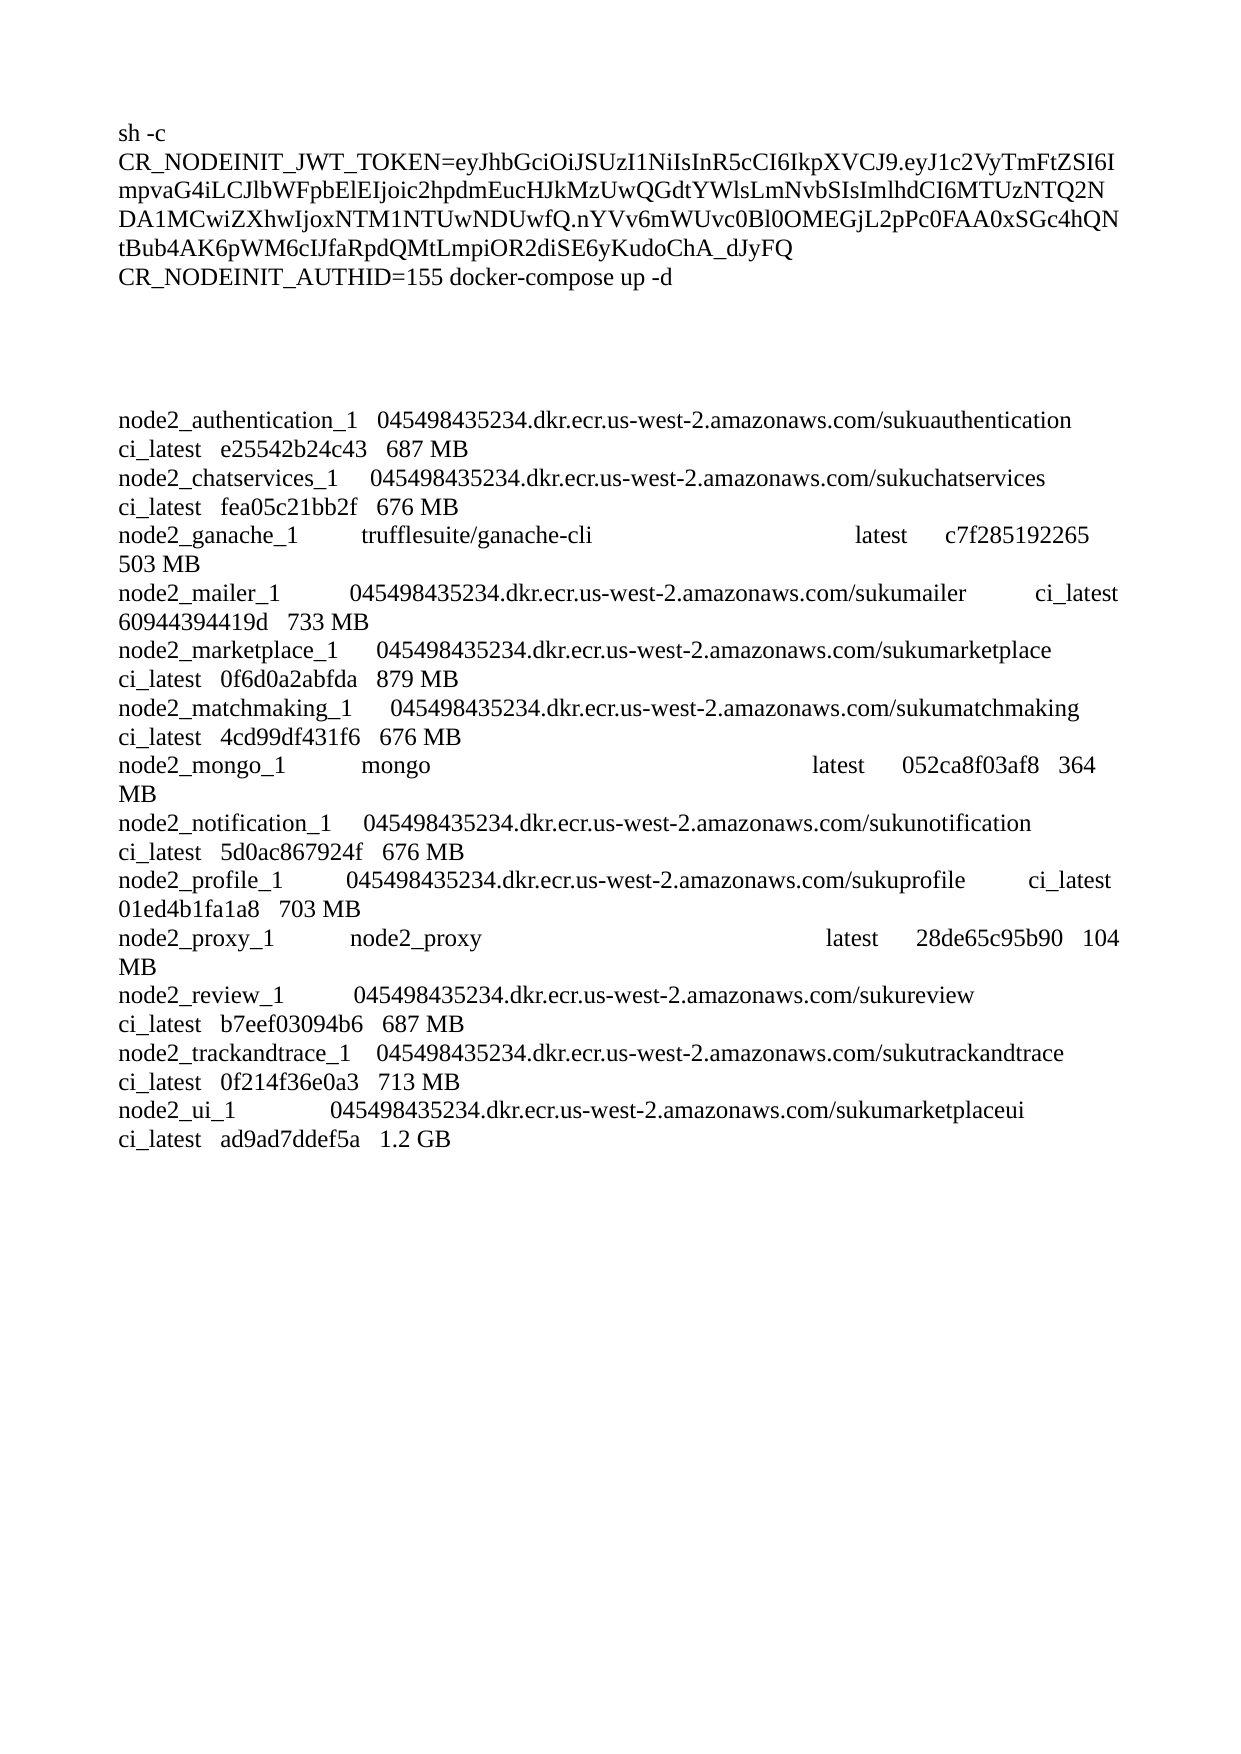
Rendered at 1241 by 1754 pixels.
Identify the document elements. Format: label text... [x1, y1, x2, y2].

text node2_ganache_1 trufflesuite/ganache-cli latest c7f285192265 503 MB [118, 521, 1122, 578]
text node2_review_1 045498435234.dkr.ecr.us-west-2.amazonaws.com/sukureview ci_latest b7eef03094b6 687 MB [118, 981, 1122, 1038]
text node2_authentication_1 045498435234.dkr.ecr.us-west-2.amazonaws.com/sukuauthentication ci_latest e25542b24c43 687 MB [118, 406, 1122, 463]
text node2_notification_1 045498435234.dkr.ecr.us-west-2.amazonaws.com/sukunotification ci_latest 5d0ac867924f 676 MB [118, 808, 1122, 866]
text node2_mailer_1 045498435234.dkr.ecr.us-west-2.amazonaws.com/sukumailer ci_latest 60944394419d 733 MB [118, 578, 1122, 636]
text node2_marketplace_1 045498435234.dkr.ecr.us-west-2.amazonaws.com/sukumarketplace ci_latest 0f6d0a2abfda 879 MB [118, 636, 1122, 693]
text node2_profile_1 045498435234.dkr.ecr.us-west-2.amazonaws.com/sukuprofile ci_latest 01ed4b1fa1a8 703 MB [118, 866, 1122, 923]
text node2_mongo_1 mongo latest 052ca8f03af8 364 MB [118, 751, 1122, 808]
text node2_trackandtrace_1 045498435234.dkr.ecr.us-west-2.amazonaws.com/sukutrackandtrace ci_latest 0f214f36e0a3 713 MB [118, 1038, 1122, 1096]
text sh -c CR_NODEINIT_JWT_TOKEN=eyJhbGciOiJSUzI1NiIsInR5cCI6IkpXVCJ9.eyJ1c2VyTmFtZSI6ImpvaG4iLCJlbWFpbElEIjoic2hpdmEucHJkMzUwQGdtYWlsLmNvbSIsImlhdCI6MTUzNTQ2NDA1MCwiZXhwIjoxNTM1NTUwNDUwfQ.nYVv6mWUvc0Bl0OMEGjL2pPc0FAA0xSGc4hQNtBub4AK6pWM6cIJfaRpdQMtLmpiOR2diSE6yKudoChA_dJyFQ CR_NODEINIT_AUTHID=155 docker-compose up -d [118, 118, 1122, 291]
text node2_proxy_1 node2_proxy latest 28de65c95b90 104 MB [118, 923, 1122, 981]
text node2_chatservices_1 045498435234.dkr.ecr.us-west-2.amazonaws.com/sukuchatservices ci_latest fea05c21bb2f 676 MB [118, 463, 1122, 521]
text node2_ui_1 045498435234.dkr.ecr.us-west-2.amazonaws.com/sukumarketplaceui ci_latest ad9ad7ddef5a 1.2 GB [118, 1096, 1122, 1153]
text node2_matchmaking_1 045498435234.dkr.ecr.us-west-2.amazonaws.com/sukumatchmaking ci_latest 4cd99df431f6 676 MB [118, 693, 1122, 751]
